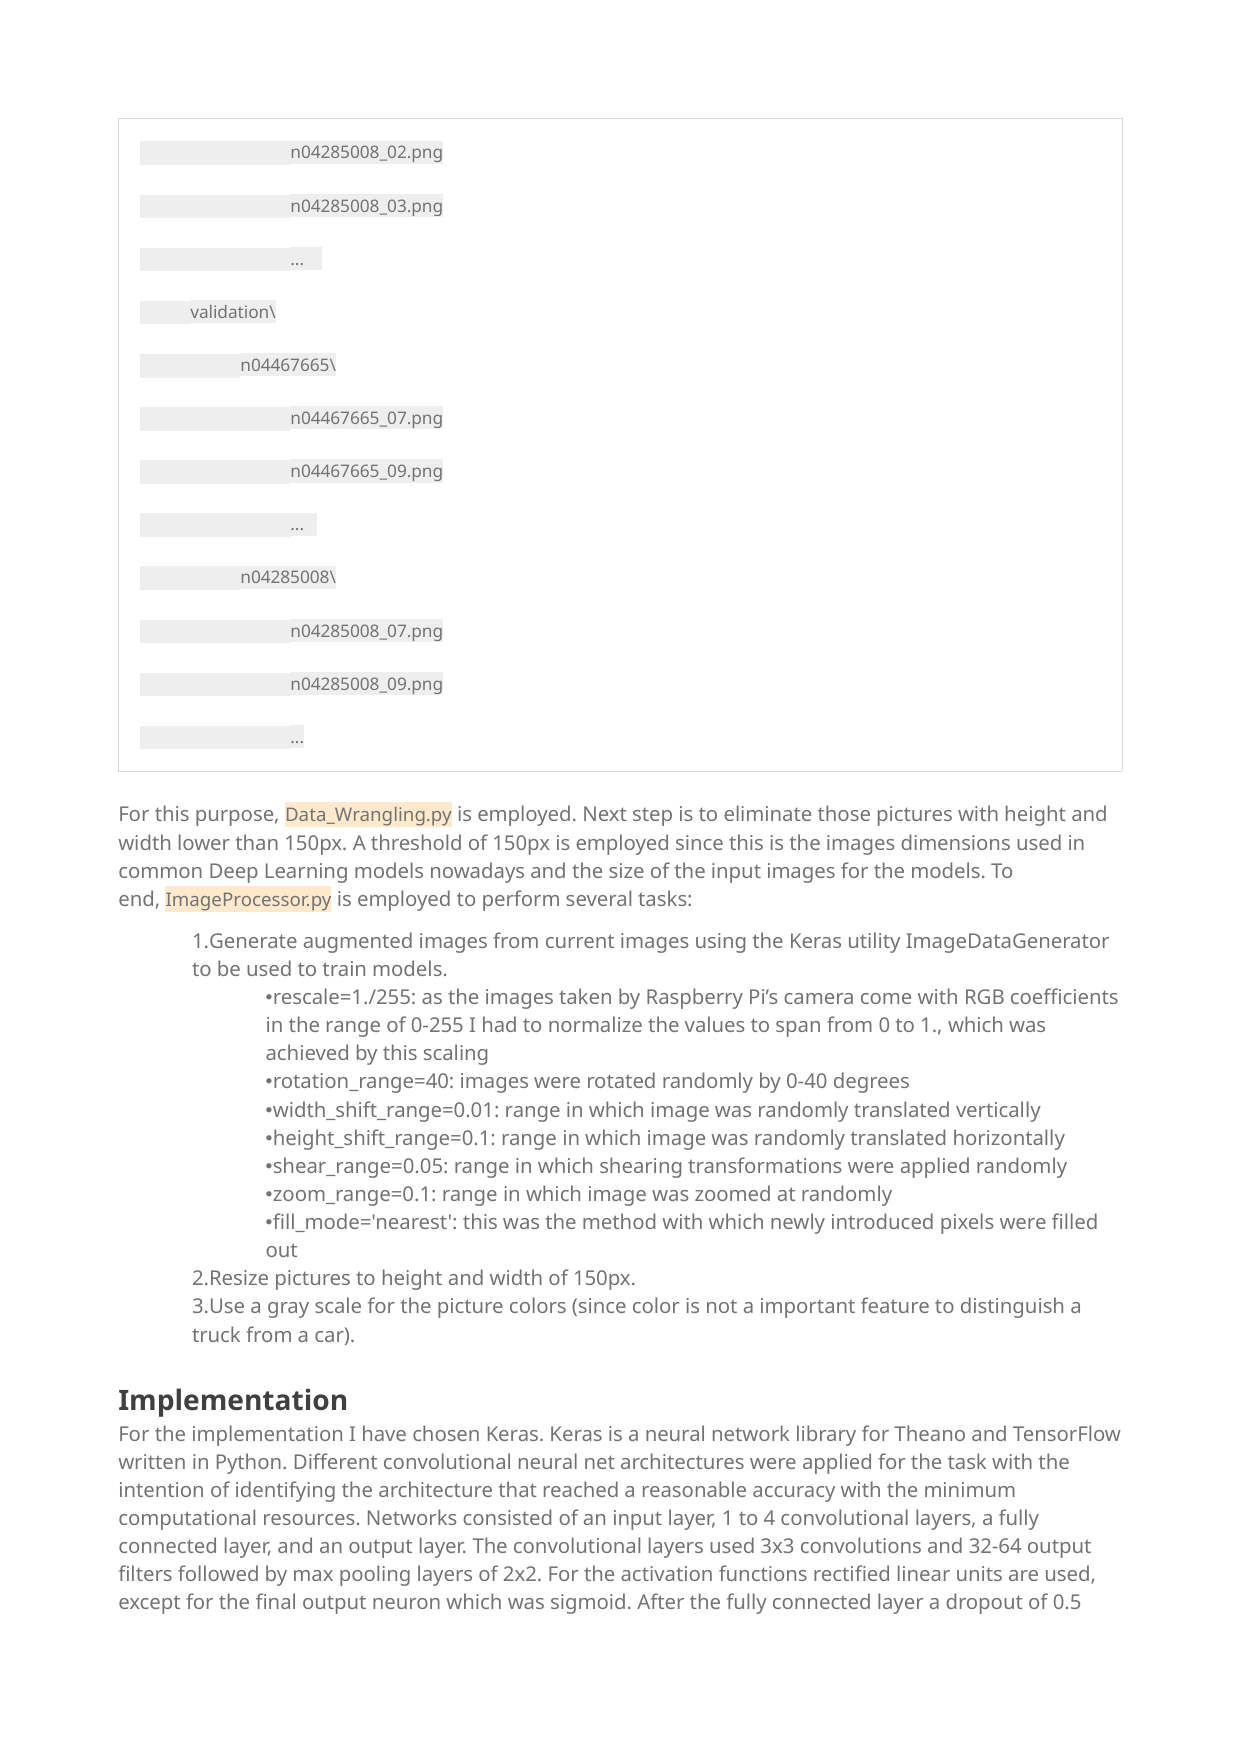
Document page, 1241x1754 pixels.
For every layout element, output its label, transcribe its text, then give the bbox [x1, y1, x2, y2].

text ... [119, 490, 1122, 537]
text n04467665_07.png [119, 384, 1122, 431]
list width_shift_range=0.01: range in which image was randomly translated vertically [118, 1095, 1122, 1123]
text ... [119, 702, 1122, 771]
list rescale=1./255: as the images taken by Raspberry Pi’s camera come with RGB coefficients in the range of 0-255 I had to normalize the values to span from 0 to 1., which was achieved by this scaling [118, 982, 1122, 1067]
list Resize pictures to height and width of 150px. [118, 1264, 1122, 1292]
text n04285008_03.png [119, 171, 1122, 218]
list Use a gray scale for the picture colors (since color is not a important feature to distinguish a truck from a car). [118, 1292, 1122, 1348]
text For this purpose, Data_Wrangling.py is employed. Next step is to eliminate those pictures with height and width lower than 150px. A threshold of 150px is employed since this is the images dimensions used in common Deep Learning models nowadays and the size of the input images for the models. To end, ImageProcessor.py is employed to perform several tasks: [118, 799, 1122, 912]
list zoom_range=0.1: range in which image was zoomed at randomly [118, 1179, 1122, 1207]
list fill_mode='nearest': this was the method with which newly introduced pixels were filled out [118, 1207, 1122, 1264]
list Generate augmented images from current images using the Keras utility ImageDataGenerator to be used to train models. [118, 926, 1122, 982]
text n04285008_09.png [119, 649, 1122, 696]
text n04285008_02.png [119, 119, 1122, 165]
text n04467665\ [119, 331, 1122, 378]
text n04285008\ [119, 543, 1122, 590]
text n04285008_07.png [119, 596, 1122, 643]
list rotation_range=40: images were rotated randomly by 0-40 degrees [118, 1067, 1122, 1095]
text For the implementation I have chosen Keras. Keras is a neural network library for Theano and TensorFlow written in Python. Different convolutional neural net architectures were applied for the task with the intention of identifying the architecture that reached a reasonable accuracy with the minimum computational resources. Networks consisted of an input layer, 1 to 4 convolutional layers, a fully connected layer, and an output layer. The convolutional layers used 3x3 convolutions and 32-64 output filters followed by max pooling layers of 2x2. For the activation functions rectified linear units are used, except for the final output neuron which was sigmoid. After the fully connected layer a dropout of 0.5 [118, 1419, 1122, 1616]
text n04467665_09.png [119, 437, 1122, 484]
subtitle Implementation [118, 1363, 1122, 1419]
text ... [119, 224, 1122, 271]
list height_shift_range=0.1: range in which image was randomly translated horizontally [118, 1123, 1122, 1151]
text validation\ [119, 277, 1122, 324]
list shear_range=0.05: range in which shearing transformations were applied randomly [118, 1151, 1122, 1179]
